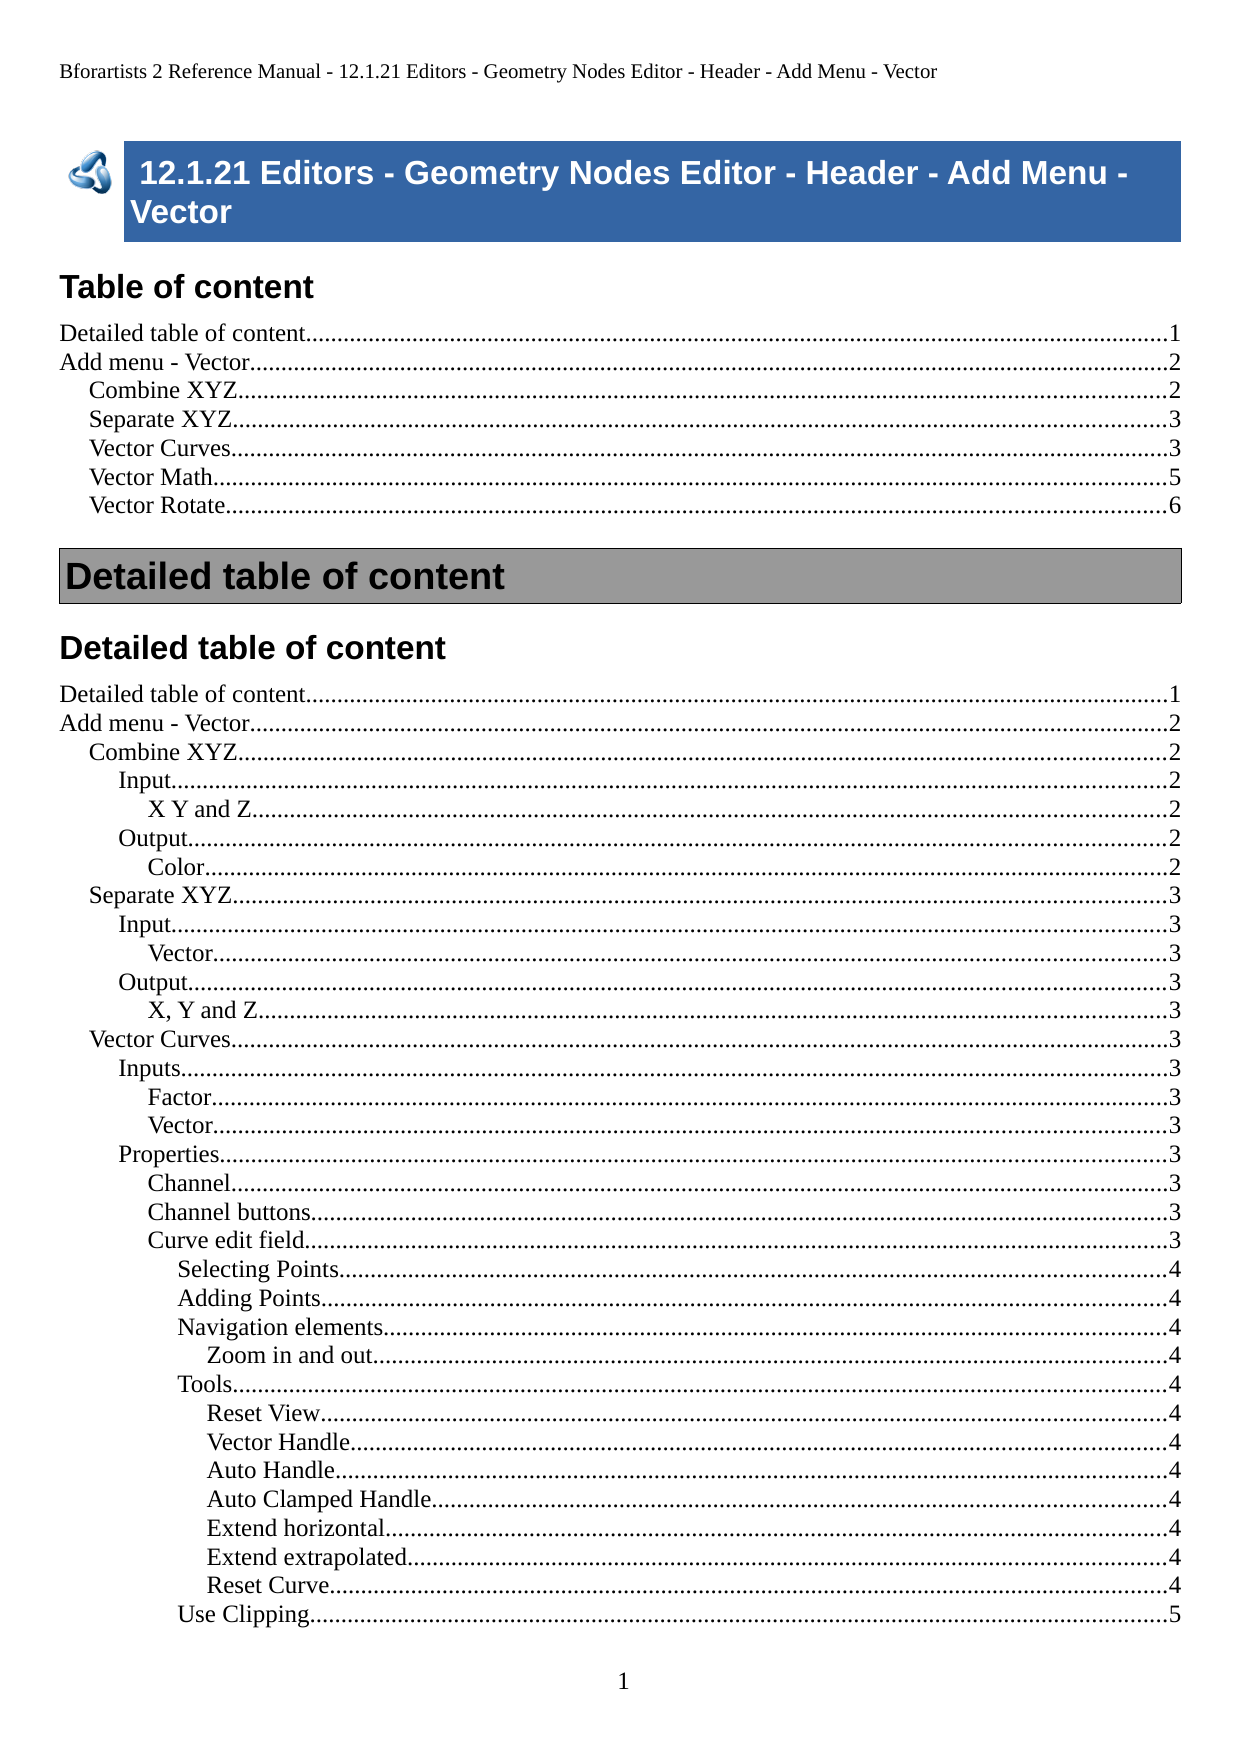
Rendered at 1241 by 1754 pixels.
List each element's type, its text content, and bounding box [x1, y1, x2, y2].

subtitle Table of content [59, 267, 1181, 305]
text Zoom in and out 4 [206, 1340, 1181, 1369]
text Vector Handle 4 [206, 1427, 1181, 1455]
text Vector Curves 3 [88, 433, 1181, 462]
text Vector Math 5 [88, 462, 1181, 490]
text Detailed table of content 1 [59, 679, 1181, 708]
text Extend extrapolated 4 [206, 1542, 1181, 1570]
text Channel 3 [147, 1168, 1181, 1197]
text Curve edit field 3 [147, 1225, 1181, 1254]
text Combine XYZ 2 [88, 737, 1181, 765]
text Navigation elements 4 [177, 1312, 1181, 1340]
text Auto Handle 4 [206, 1455, 1181, 1484]
text Add menu - Vector 2 [59, 708, 1181, 737]
text Input 3 [118, 909, 1181, 938]
text Extend horizontal 4 [206, 1513, 1181, 1542]
text Output 2 [118, 823, 1181, 852]
text Detailed table of content 1 [59, 318, 1181, 347]
text Auto Clamped Handle 4 [206, 1484, 1181, 1513]
text Channel buttons 3 [147, 1197, 1181, 1225]
text Separate XYZ 3 [88, 880, 1181, 909]
text Tools 4 [177, 1369, 1181, 1398]
table_header [59, 141, 124, 242]
text Reset Curve 4 [206, 1570, 1181, 1599]
text Color 2 [147, 852, 1181, 880]
text Reset View 4 [206, 1398, 1181, 1427]
table_header Detailed table of content [60, 549, 1181, 603]
text Adding Points 4 [177, 1283, 1181, 1312]
text Input 2 [118, 765, 1181, 794]
text Vector 3 [147, 1110, 1181, 1139]
text Combine XYZ 2 [88, 375, 1181, 404]
text Selecting Points 4 [177, 1254, 1181, 1283]
text Properties 3 [118, 1139, 1181, 1168]
text Inputs 3 [118, 1053, 1181, 1082]
text Vector Rotate 6 [88, 490, 1181, 519]
text X, Y and Z 3 [147, 995, 1181, 1024]
picture [65, 147, 114, 197]
text Factor 3 [147, 1082, 1181, 1110]
text Separate XYZ 3 [88, 404, 1181, 433]
text Vector Curves 3 [88, 1024, 1181, 1053]
text Add menu - Vector 2 [59, 347, 1181, 375]
text X Y and Z 2 [147, 794, 1181, 823]
subtitle Detailed table of content [59, 628, 1181, 667]
text Vector 3 [147, 938, 1181, 967]
text Output 3 [118, 967, 1181, 995]
text Use Clipping 5 [177, 1599, 1181, 1628]
table_header 12.1.21 Editors - Geometry Nodes Editor - Header - Add Menu - Vector [124, 141, 1181, 242]
